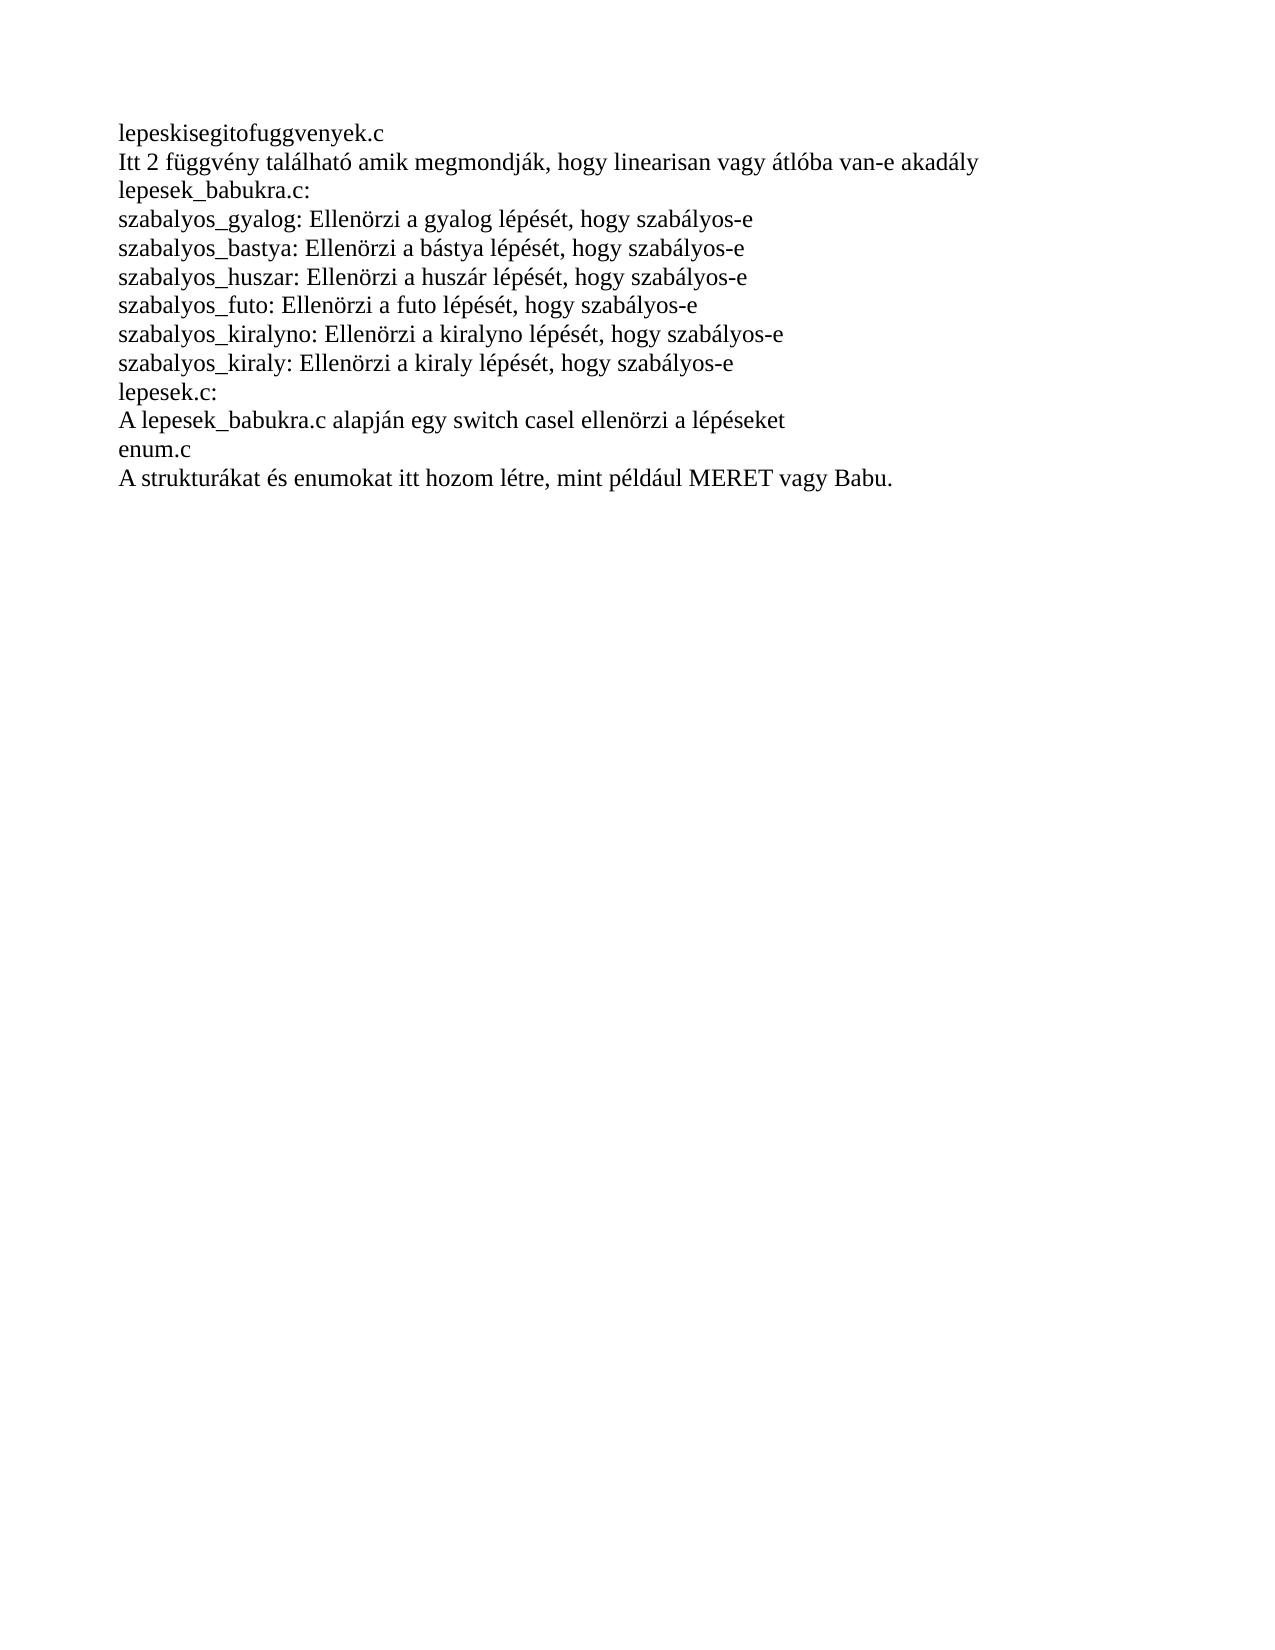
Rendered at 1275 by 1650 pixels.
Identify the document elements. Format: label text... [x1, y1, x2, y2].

text szabalyos_gyalog: Ellenörzi a gyalog lépését, hogy szabályos-e [118, 204, 1157, 233]
text A strukturákat és enumokat itt hozom létre, mint például MERET vagy Babu. [118, 463, 1157, 492]
text Itt 2 függvény található amik megmondják, hogy linearisan vagy átlóba van-e akadály [118, 147, 1157, 176]
text enum.c [118, 434, 1157, 463]
text lepeskisegitofuggvenyek.c [118, 118, 1157, 147]
text lepesek_babukra.c: [118, 176, 1157, 204]
text lepesek.c: [118, 377, 1157, 406]
text A lepesek_babukra.c alapján egy switch casel ellenörzi a lépéseket [118, 406, 1157, 434]
text szabalyos_bastya: Ellenörzi a bástya lépését, hogy szabályos-e [118, 233, 1157, 262]
text szabalyos_huszar: Ellenörzi a huszár lépését, hogy szabályos-e [118, 262, 1157, 291]
text szabalyos_futo: Ellenörzi a futo lépését, hogy szabályos-e [118, 291, 1157, 319]
text szabalyos_kiraly: Ellenörzi a kiraly lépését, hogy szabályos-e [118, 348, 1157, 377]
text szabalyos_kiralyno: Ellenörzi a kiralyno lépését, hogy szabályos-e [118, 319, 1157, 348]
